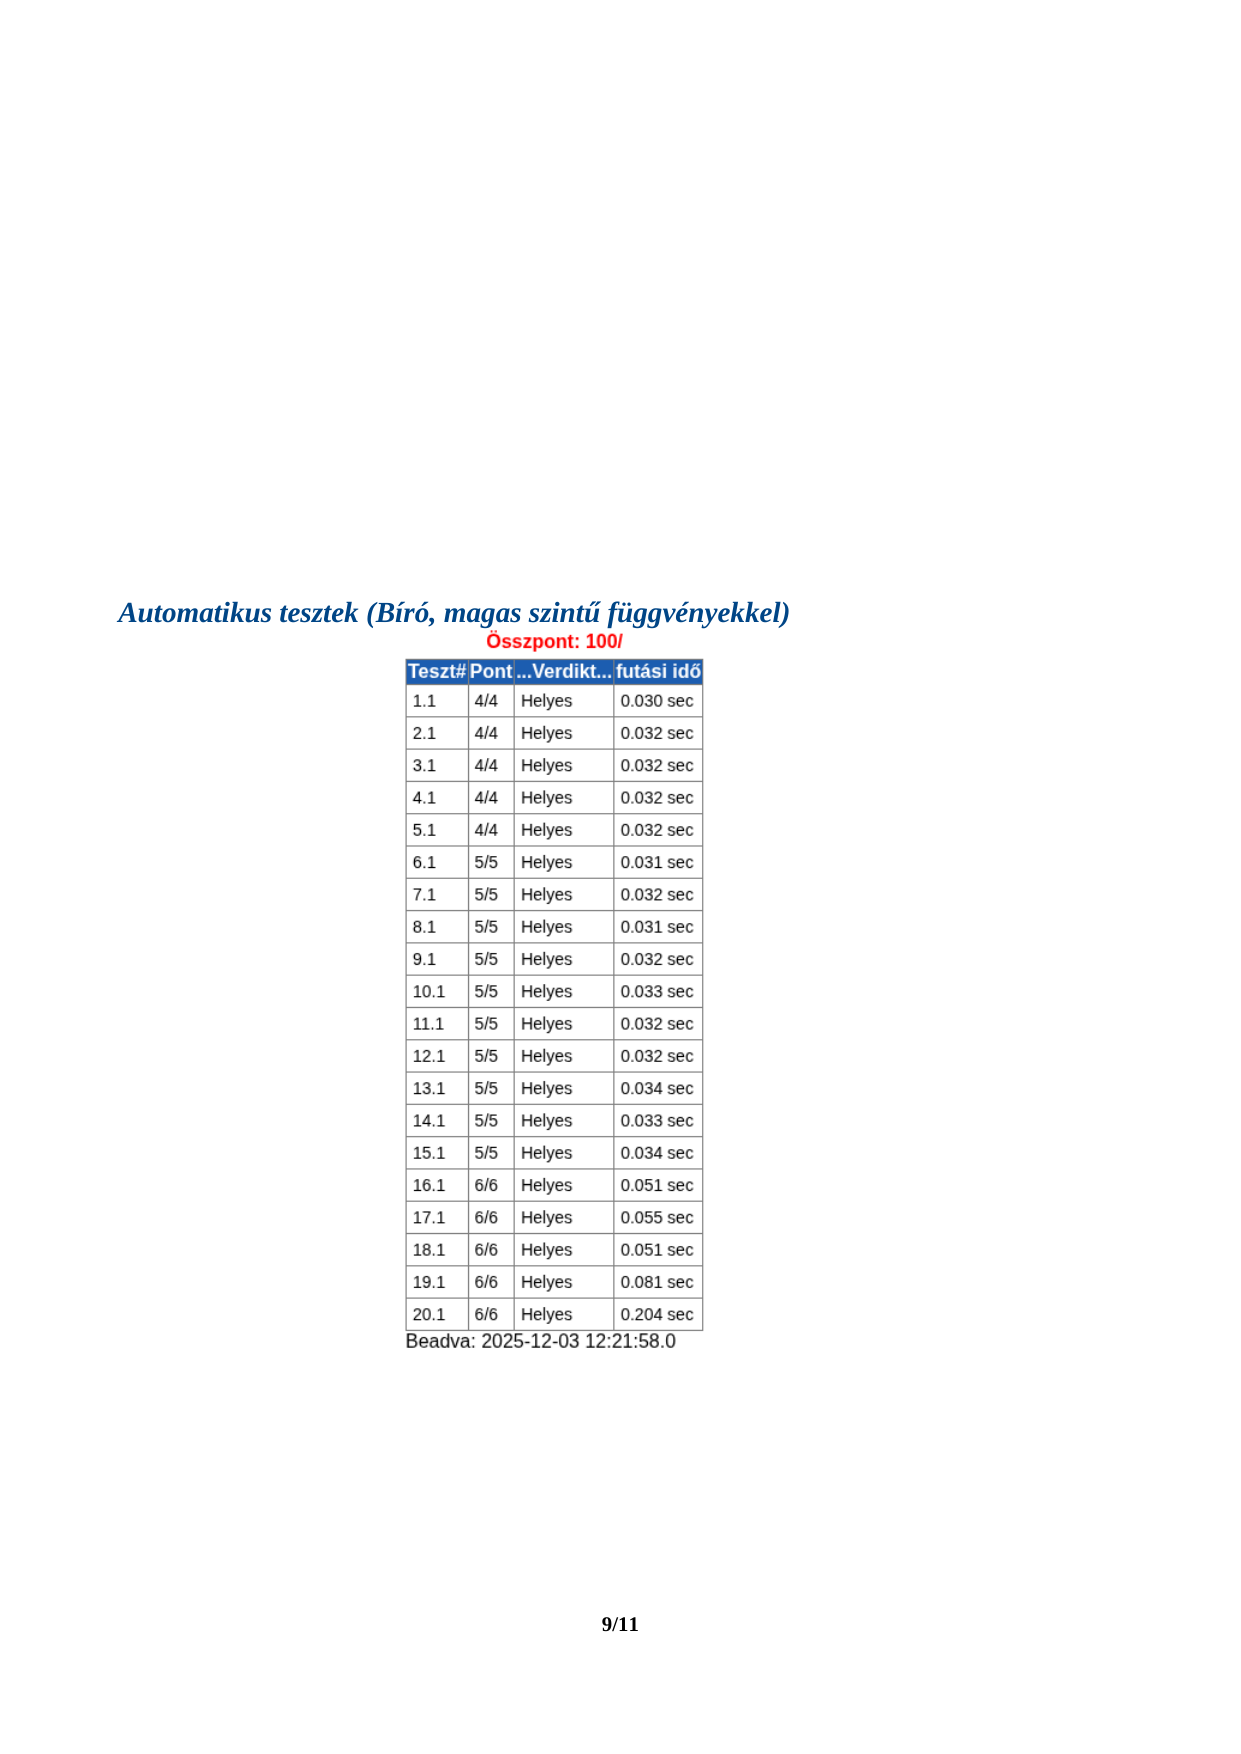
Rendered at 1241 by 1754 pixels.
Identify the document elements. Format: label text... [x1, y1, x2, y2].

subtitle Automatikus tesztek (Bíró, magas szintű függvényekkel) [118, 595, 1122, 628]
picture [396, 629, 713, 1361]
